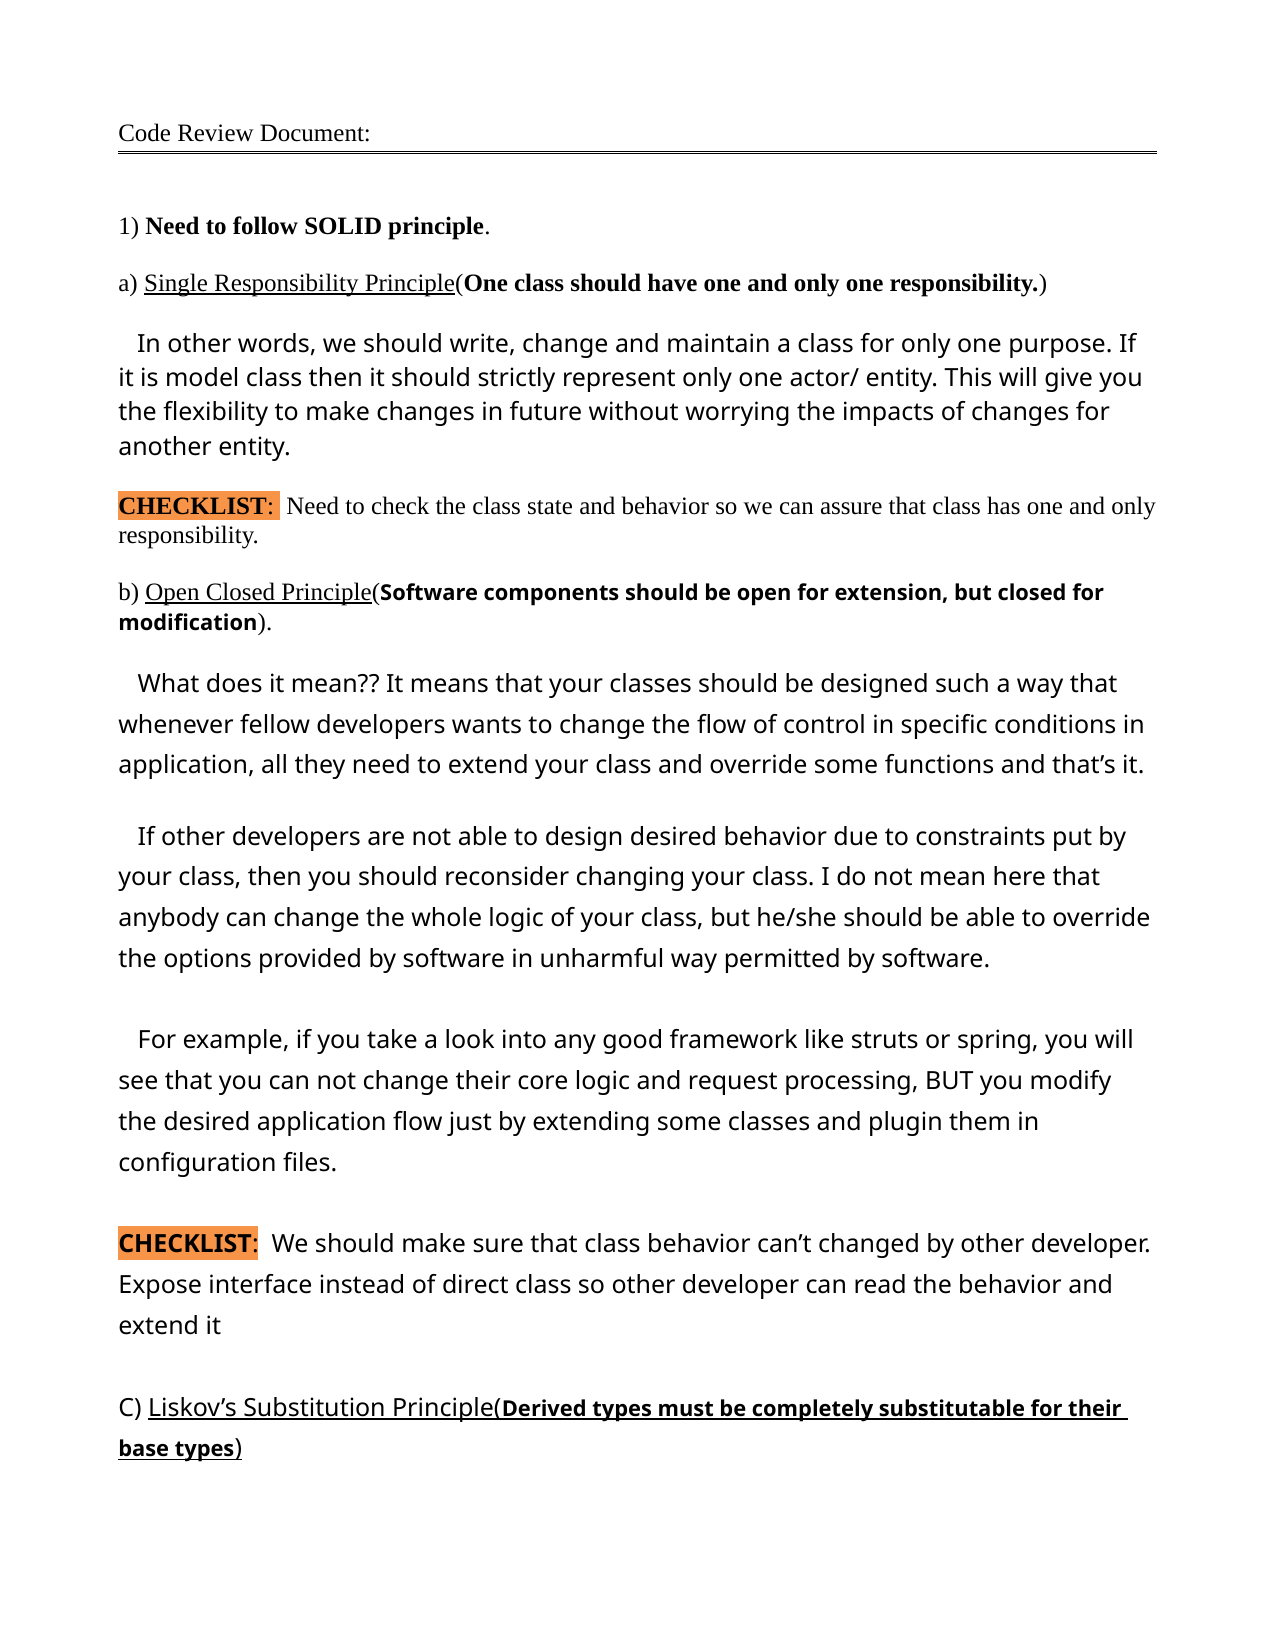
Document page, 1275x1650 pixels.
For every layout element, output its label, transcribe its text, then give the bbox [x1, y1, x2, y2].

text Code Review Document: [118, 118, 1157, 151]
text b) Open Closed Principle(Software components should be open for extension, but closed for modification). [118, 577, 1157, 637]
text In other words, we should write, change and maintain a class for only one purpose. If it is model class then it should strictly represent only one actor/ entity. This will give you the flexibility to make changes in future without worrying the impacts of changes for another entity. [118, 326, 1157, 462]
text 1) Need to follow SOLID principle. [118, 211, 1157, 240]
text What does it mean?? It means that your classes should be designed such a way that whenever fellow developers wants to change the flow of control in specific conditions in application, all they need to extend your class and override some functions and that’s it. [118, 666, 1157, 781]
text If other developers are not able to design desired behavior due to constraints put by your class, then you should reconsider changing your class. I do not mean here that anybody can change the whole logic of your class, but he/she should be able to override the options provided by software in unharmful way permitted by software. [118, 818, 1157, 975]
text C) Liskov’s Substitution Principle(Derived types must be completely substitutable for their base types) [118, 1389, 1157, 1464]
text For example, if you take a look into any good framework like struts or spring, you will see that you can not change their core logic and request processing, BUT you modify the desired application flow just by extending some classes and plugin them in configuration files. [118, 1022, 1157, 1179]
text CHECKLIST: We should make sure that class behavior can’t changed by other developer. Expose interface instead of direct class so other developer can read the behavior and extend it [118, 1226, 1157, 1342]
text CHECKLIST: Need to check the class state and behavior so we can assure that class has one and only responsibility. [118, 491, 1157, 548]
text a) Single Responsibility Principle(One class should have one and only one responsibility.) [118, 268, 1157, 297]
